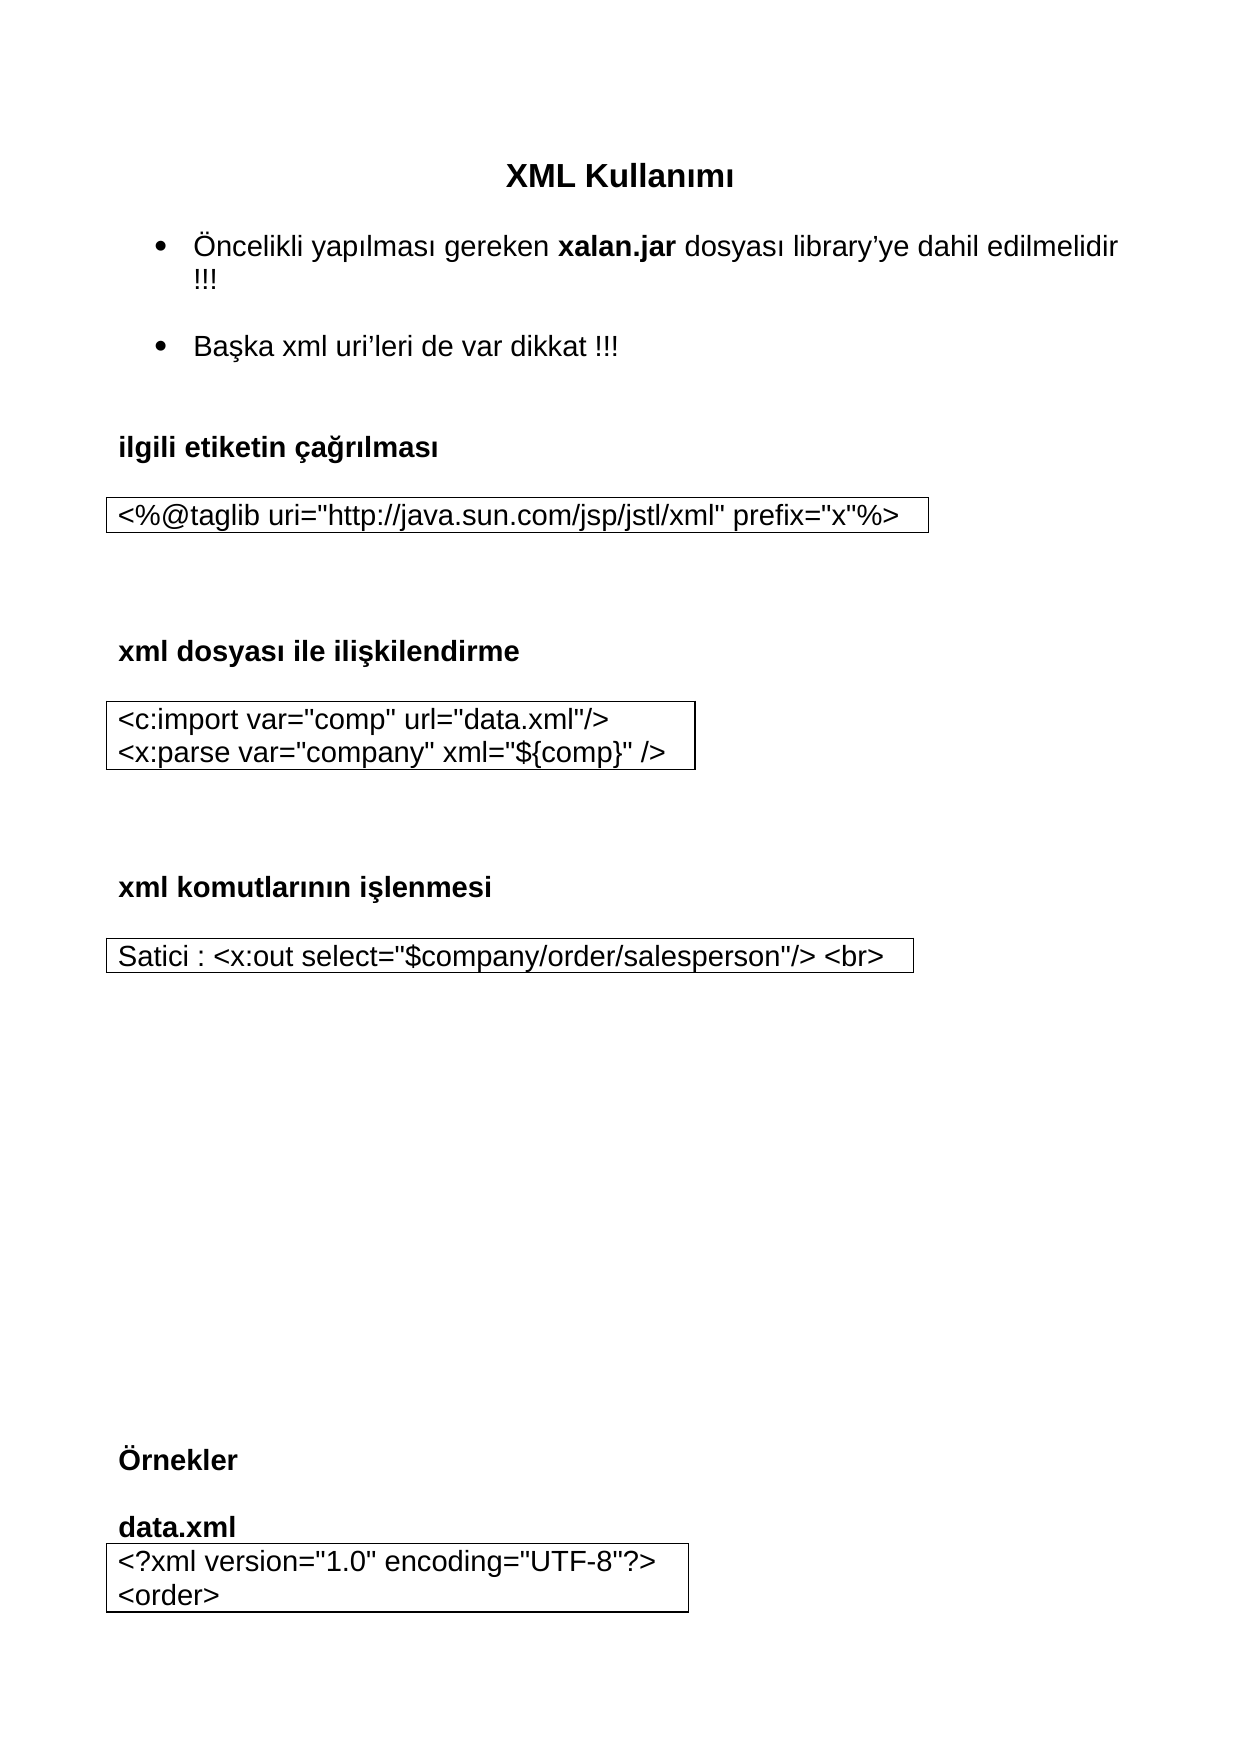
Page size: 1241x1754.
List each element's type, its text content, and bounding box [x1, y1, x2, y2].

text Örnekler [118, 1443, 1122, 1476]
text ilgili etiketin çağrılması [118, 430, 1122, 464]
text data.xml [118, 1510, 1122, 1543]
table_header <c:import var="comp" url="data.xml"/> <x:parse var="company" xml="${comp}" /> [107, 702, 694, 769]
list Başka xml uri’leri de var dikkat !!! [156, 329, 1122, 363]
table_header Satici : <x:out select="$company/order/salesperson"/> <br> [107, 939, 913, 972]
text xml dosyası ile ilişkilendirme [118, 633, 1122, 667]
text XML Kullanımı [118, 157, 1122, 195]
table_header <%@taglib uri="http://java.sun.com/jsp/jstl/xml" prefix="x"%> [107, 498, 928, 532]
table_header <?xml version="1.0" encoding="UTF-8"?> <order> [107, 1544, 688, 1611]
list Öncelikli yapılması gereken xalan.jar dosyası library’ye dahil edilmelidir !!! [156, 228, 1122, 296]
text xml komutlarının işlenmesi [118, 870, 1122, 904]
